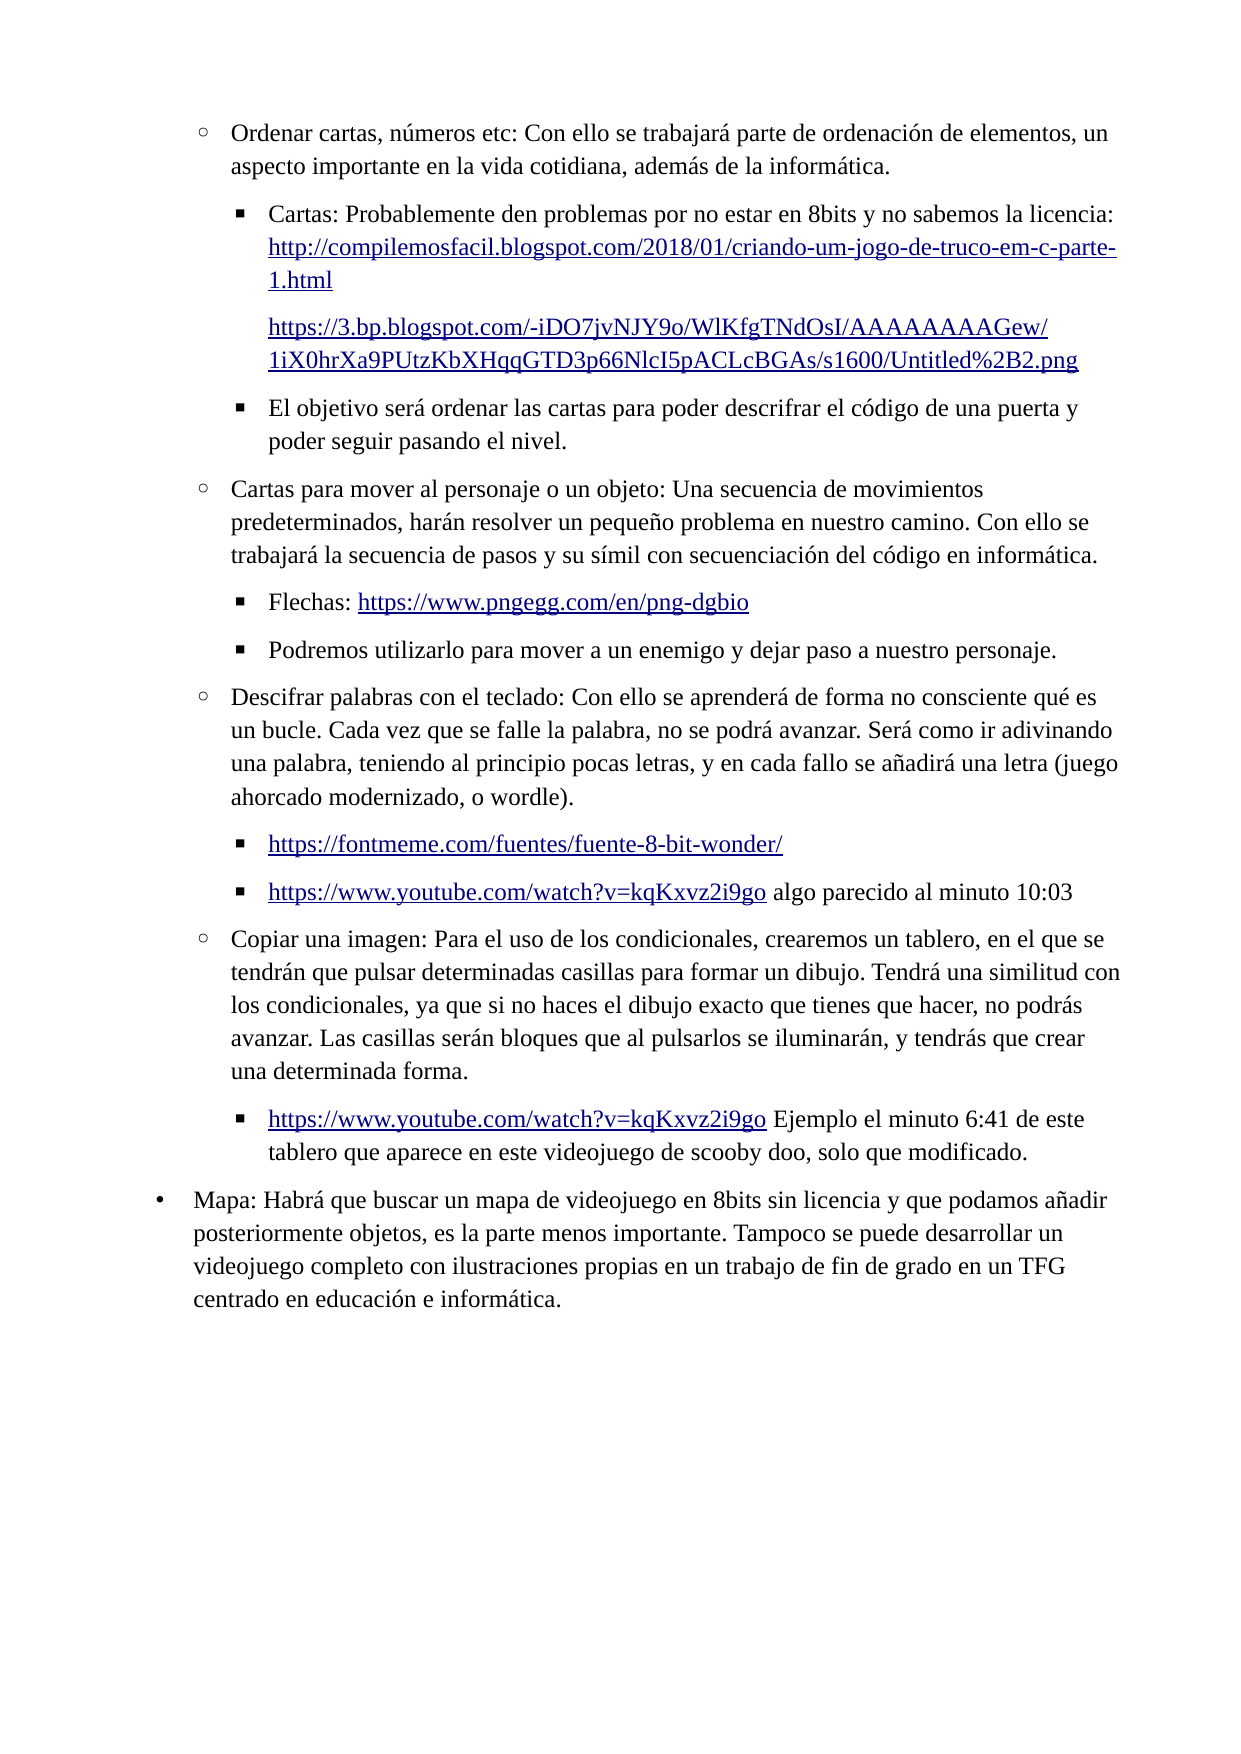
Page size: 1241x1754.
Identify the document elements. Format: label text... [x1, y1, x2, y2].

subtitle Mapa: Habrá que buscar un mapa de videojuego en 8bits sin licencia y que podamos añadir posteriormente objetos, es la parte menos importante. Tampoco se puede desarrollar un videojuego completo con ilustraciones propias en un trabajo de fin de grado en un TFG centrado en educación e informática. [156, 1185, 1122, 1312]
subtitle El objetivo será ordenar las cartas para poder descrifrar el código de una puerta y poder seguir pasando el nivel. [231, 393, 1122, 455]
subtitle Cartas para mover al personaje o un objeto: Una secuencia de movimientos predeterminados, harán resolver un pequeño problema en nuestro camino. Con ello se trabajará la secuencia de pasos y su símil con secuenciación del código en informática. [193, 474, 1122, 568]
subtitle https://fontmeme.com/fuentes/fuente-8-bit-wonder/ [231, 829, 1122, 858]
subtitle https://www.youtube.com/watch?v=kqKxvz2i9go algo parecido al minuto 10:03 [231, 877, 1122, 906]
subtitle Copiar una imagen: Para el uso de los condicionales, crearemos un tablero, en el que se tendrán que pulsar determinadas casillas para formar un dibujo. Tendrá una similitud con los condicionales, ya que si no haces el dibujo exacto que tienes que hacer, no podrás avanzar. Las casillas serán bloques que al pulsarlos se iluminarán, y tendrás que crear una determinada forma. [193, 924, 1122, 1085]
subtitle Descifrar palabras con el teclado: Con ello se aprenderá de forma no consciente qué es un bucle. Cada vez que se falle la palabra, no se podrá avanzar. Será como ir adivinando una palabra, teniendo al principio pocas letras, y en cada fallo se añadirá una letra (juego ahorcado modernizado, o wordle). [193, 682, 1122, 810]
subtitle https://3.bp.blogspot.com/-iDO7jvNJY9o/WlKfgTNdOsI/AAAAAAAAGew/1iX0hrXa9PUtzKbXHqqGTD3p66NlcI5pACLcBGAs/s1600/Untitled%2B2.png [231, 312, 1122, 374]
subtitle Ordenar cartas, números etc: Con ello se trabajará parte de ordenación de elementos, un aspecto importante en la vida cotidiana, además de la informática. [193, 118, 1122, 180]
subtitle Podremos utilizarlo para mover a un enemigo y dejar paso a nuestro personaje. [231, 635, 1122, 664]
subtitle https://www.youtube.com/watch?v=kqKxvz2i9go Ejemplo el minuto 6:41 de este tablero que aparece en este videojuego de scooby doo, solo que modificado. [231, 1104, 1122, 1166]
subtitle Cartas: Probablemente den problemas por no estar en 8bits y no sabemos la licencia: http://compilemosfacil.blogspot.com/2018/01/criando-um-jogo-de-truco-em-c-parte-1.html [231, 199, 1122, 293]
subtitle Flechas: https://www.pngegg.com/en/png-dgbio [231, 587, 1122, 616]
